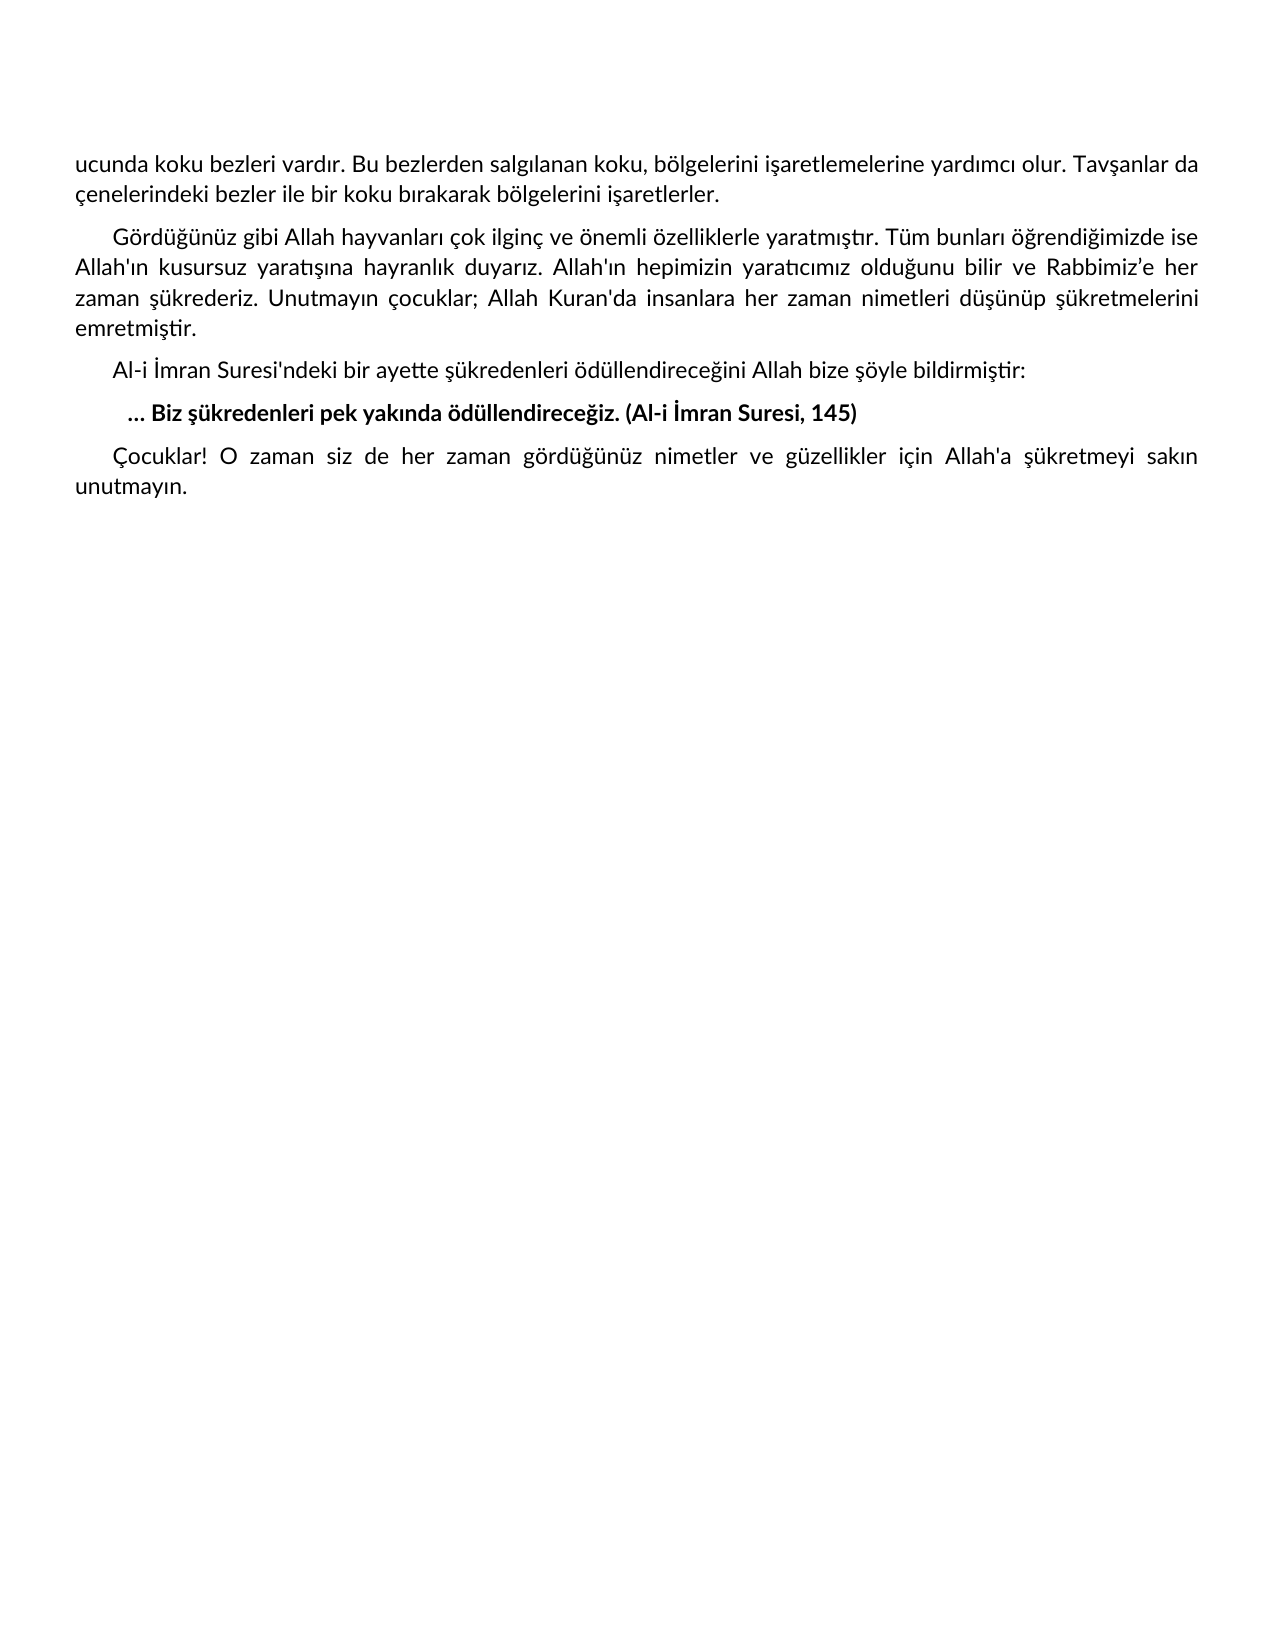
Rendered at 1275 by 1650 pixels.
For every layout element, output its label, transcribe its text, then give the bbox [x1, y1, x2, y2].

text Çocuklar! O zaman siz de her zaman gördüğünüz nimetler ve güzellikler için Allah'a şükretmeyi sakın unutmayın. [75, 442, 1200, 499]
text Gördüğünüz gibi Allah hayvanları çok ilginç ve önemli özelliklerle yaratmıştır. Tüm bunları öğrendiğimizde ise Allah'ın kusursuz yaratışına hayranlık duyarız. Allah'ın hepimizin yaratıcımız olduğunu bilir ve Rabbimiz’e her zaman şükrederiz. Unutmayın çocuklar; Allah Kuran'da insanlara her zaman nimetleri düşünüp şükretmelerini emretmiştir. [75, 223, 1200, 341]
text Al-i İmran Suresi'ndeki bir ayette şükredenleri ödüllendireceğini Allah bize şöyle bildirmiştir: [75, 356, 1200, 384]
text … Biz şükredenleri pek yakında ödüllendireceğiz. (Al-i İmran Suresi, 145) [127, 399, 1177, 426]
text ucunda koku bezleri vardır. Bu bezlerden salgılanan koku, bölgelerini işaretlemelerine yardımcı olur. Tavşanlar da çenelerindeki bezler ile bir koku bırakarak bölgelerini işaretlerler. [75, 150, 1200, 208]
